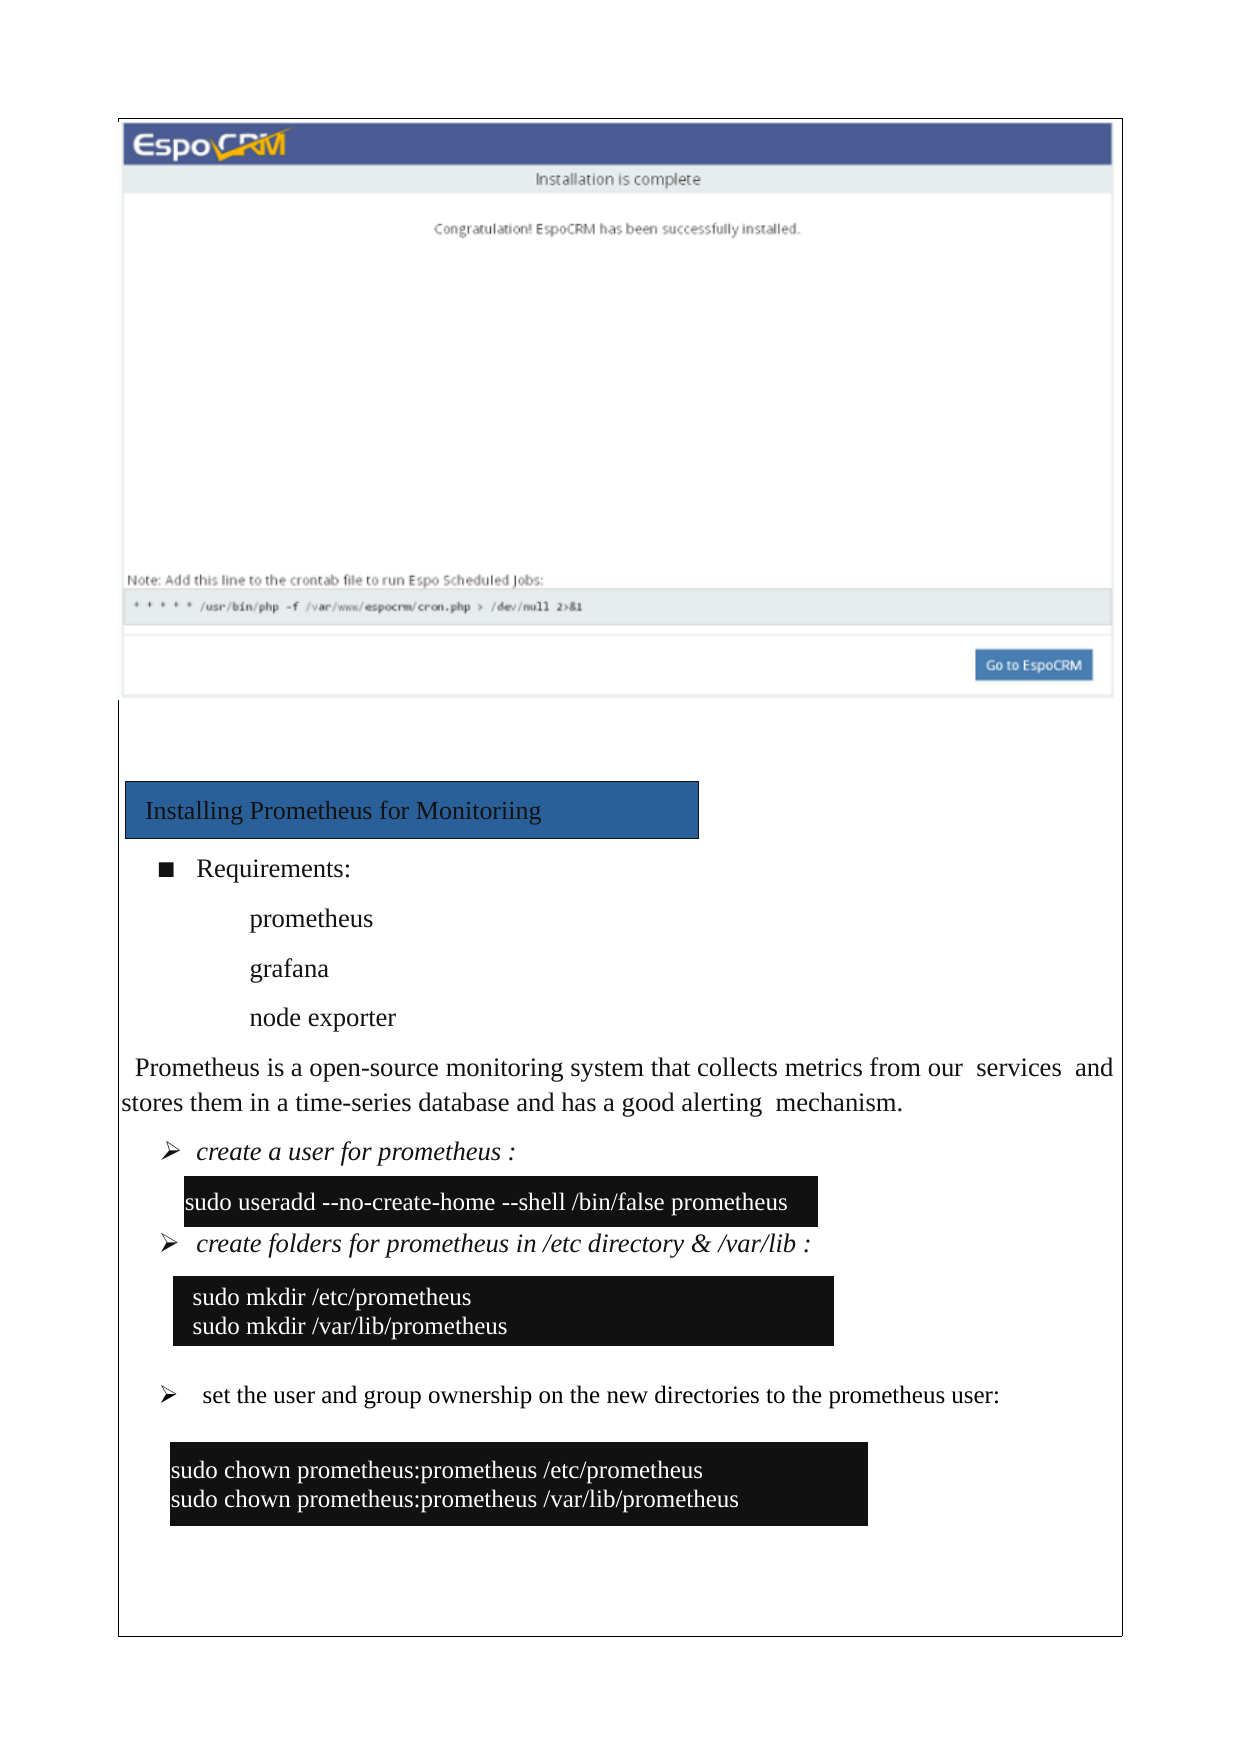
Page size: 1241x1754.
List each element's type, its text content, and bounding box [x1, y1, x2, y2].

picture [116, 122, 1115, 700]
list set the user and group ownership on the new directories to the prometheus user: [159, 1380, 1119, 1409]
list node exporter [159, 1002, 1119, 1032]
list Requirements: [159, 853, 1119, 883]
list grafana [159, 952, 1119, 983]
list create folders for prometheus in /etc directory & /var/lib : [159, 1227, 1119, 1258]
list prometheus [159, 903, 1119, 933]
list create a user for prometheus : [159, 1136, 1119, 1166]
text Prometheus is a open-source monitoring system that collects metrics from our services and stores them in a time-series database and has a good alerting mechanism. [121, 1051, 1119, 1117]
